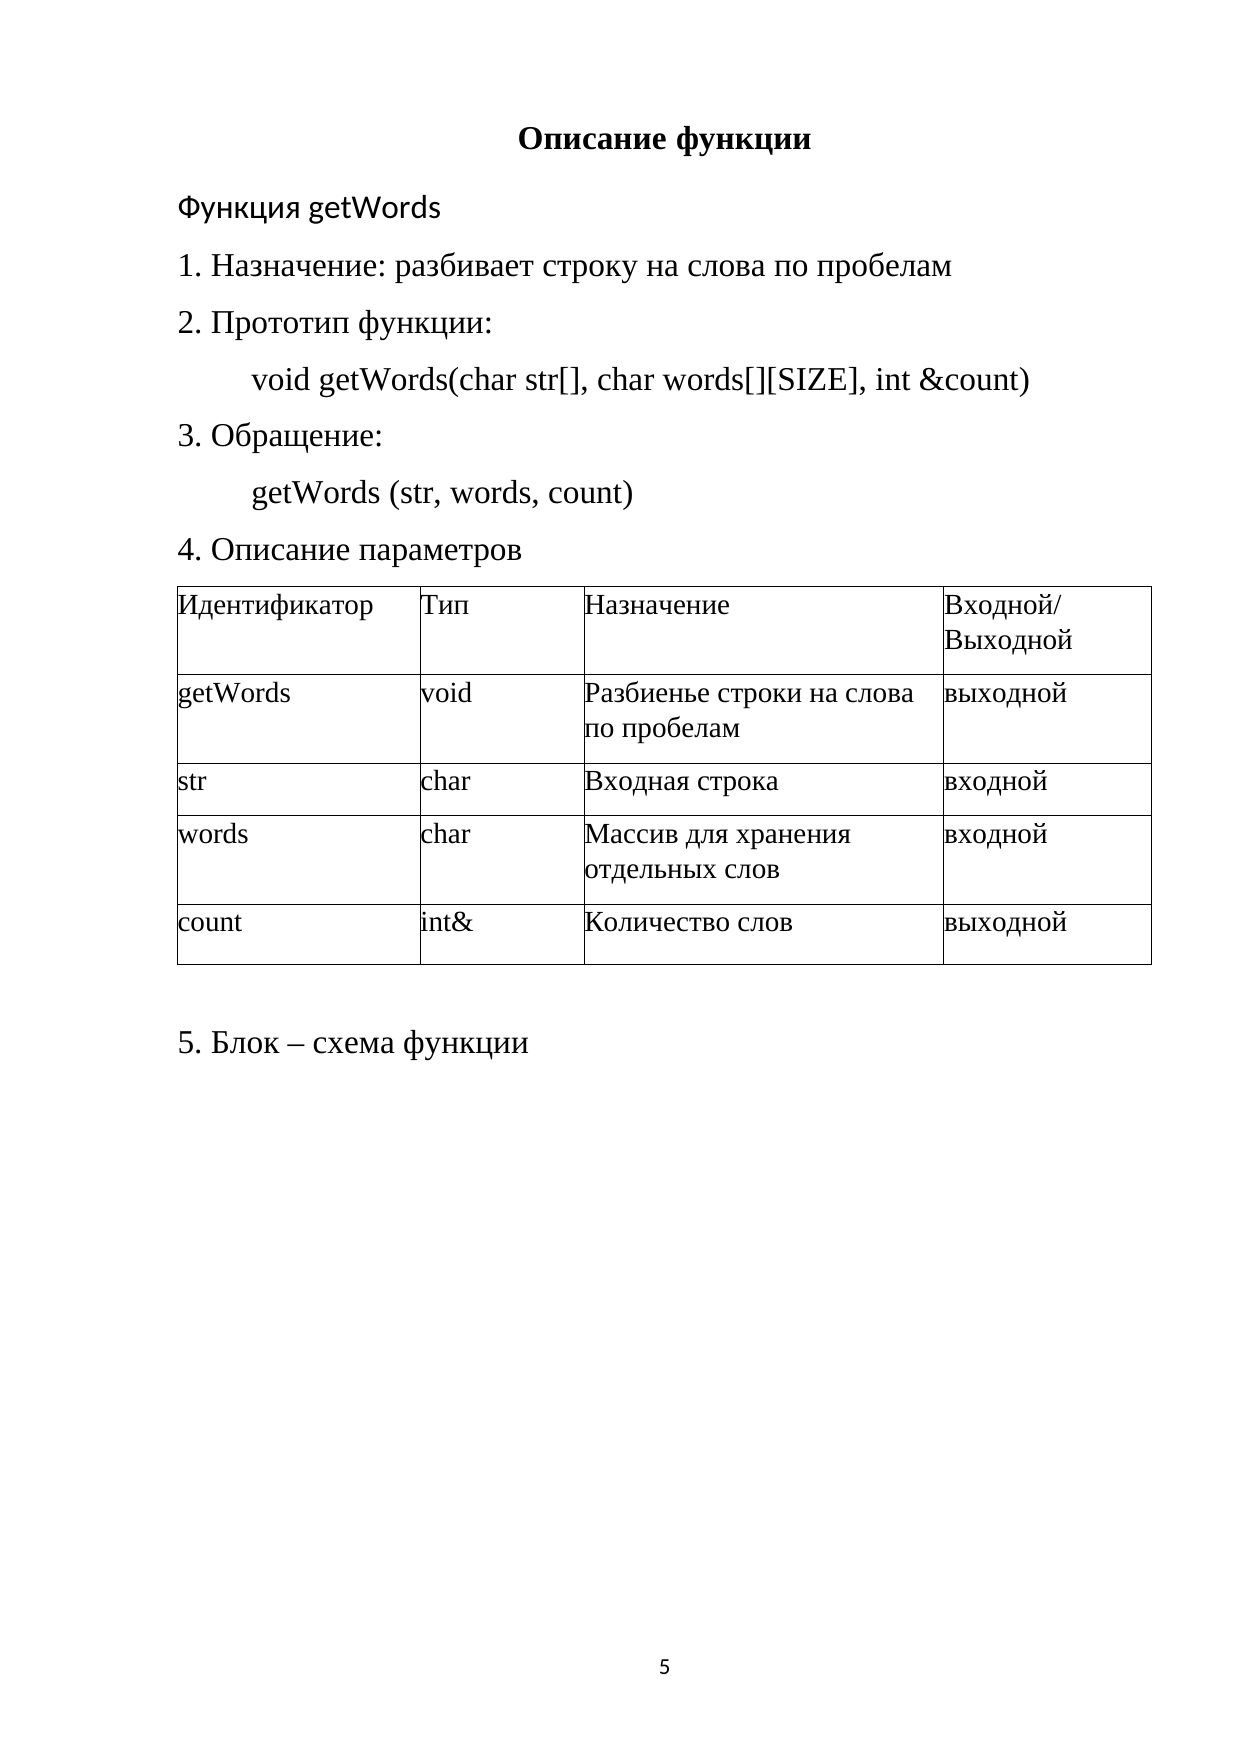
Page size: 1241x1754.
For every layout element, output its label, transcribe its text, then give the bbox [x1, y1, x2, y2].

table_cell void [421, 675, 584, 762]
table_cell int& [421, 905, 584, 964]
table_cell входной [944, 764, 1151, 815]
table_header Идентификатор [178, 587, 420, 674]
table_cell char [421, 816, 584, 903]
text 2. Прототип функции: [177, 302, 1152, 340]
table_cell char [421, 764, 584, 815]
text 5. Блок – схема функции [177, 1022, 1152, 1061]
table_cell выходной [944, 675, 1151, 762]
table_header Входной/Выходной [944, 587, 1151, 674]
table_cell words [178, 816, 420, 903]
text void getWords(char str[], char words[][SIZE], int &count) [177, 359, 1152, 397]
table_cell Массив для хранения отдельных слов [585, 816, 943, 903]
table_cell входной [944, 816, 1151, 903]
table_cell str [178, 764, 420, 815]
text 4. Описание параметров [177, 529, 1152, 568]
text getWords (str, words, count) [177, 472, 1152, 511]
text 1. Назначение: разбивает строку на слова по пробелам [177, 245, 1152, 283]
table_cell Количество слов [585, 905, 943, 964]
text Описание функции [177, 118, 1152, 156]
table_header Тип [421, 587, 584, 674]
table_cell Входная строка [585, 764, 943, 815]
text Функция getWords [177, 186, 1152, 226]
text 3. Обращение: [177, 416, 1152, 454]
table_header Назначение [585, 587, 943, 674]
table_cell Разбиенье строки на слова по пробелам [585, 675, 943, 762]
table_cell выходной [944, 905, 1151, 964]
table_cell count [178, 905, 420, 964]
table_cell getWords [178, 675, 420, 762]
